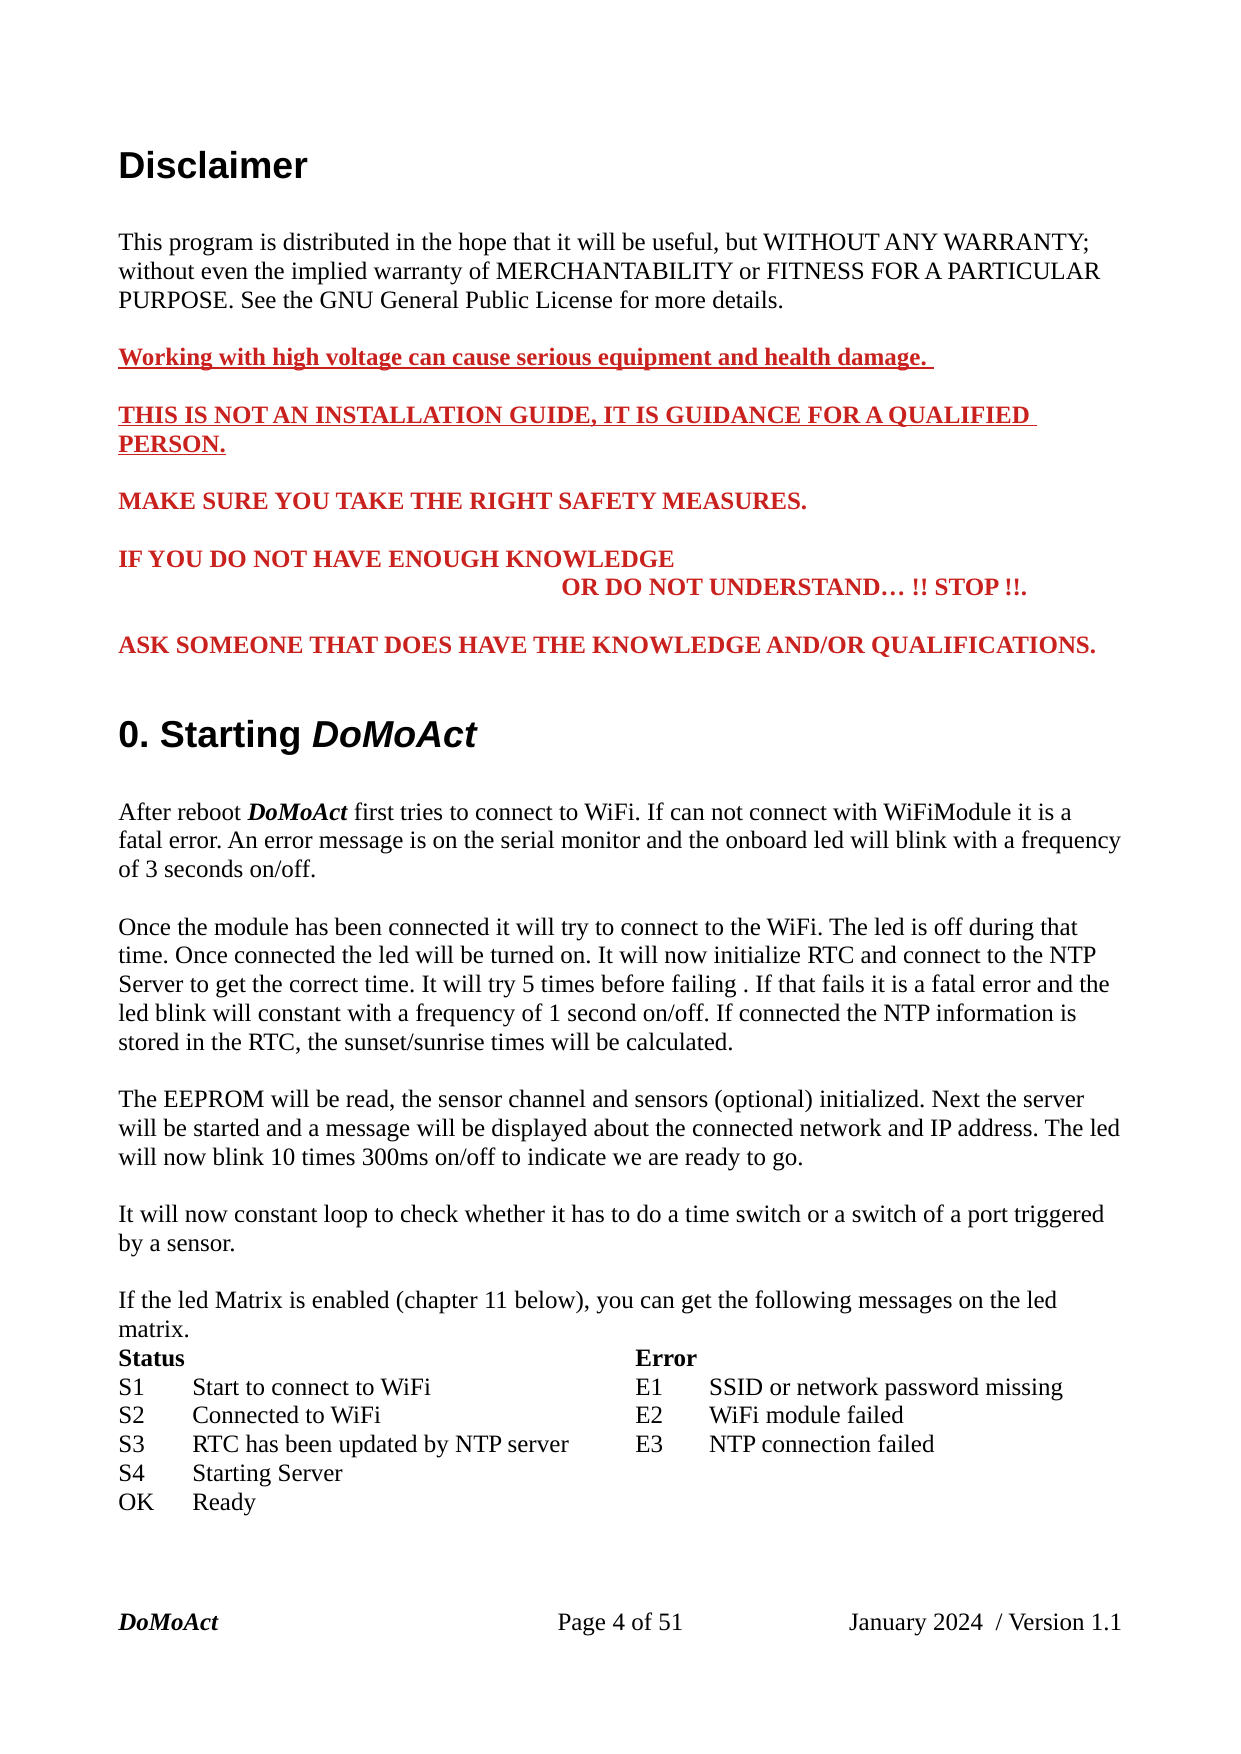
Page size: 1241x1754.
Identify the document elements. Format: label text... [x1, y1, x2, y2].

text ASK SOMEONE THAT DOES HAVE THE KNOWLEDGE AND/OR QUALIFICATIONS. [118, 630, 1122, 659]
text Status Error [118, 1343, 1122, 1372]
text The EEPROM will be read, the sensor channel and sensors (optional) initialized. Next the server will be started and a message will be displayed about the connected network and IP address. The led will now blink 10 times 300ms on/off to indicate we are ready to go. [118, 1084, 1122, 1171]
text OR DO NOT UNDERSTAND… !! STOP !!. [118, 572, 1122, 601]
text Once the module has been connected it will try to connect to the WiFi. The led is off during that time. Once connected the led will be turned on. It will now initialize RTC and connect to the NTP Server to get the correct time. It will try 5 times before failing . If that fails it is a fatal error and the led blink will constant with a frequency of 1 second on/off. If connected the NTP information is stored in the RTC, the sunset/sunrise times will be calculated. [118, 912, 1122, 1056]
text MAKE SURE YOU TAKE THE RIGHT SAFETY MEASURES. [118, 486, 1122, 515]
text S4 Starting Server [118, 1458, 1122, 1487]
text After reboot DoMoAct first tries to connect to WiFi. If can not connect with WiFiModule it is a fatal error. An error message is on the serial monitor and the onboard led will blink with a frequency of 3 seconds on/off. [118, 797, 1122, 883]
subtitle 0. Starting DoMoAct [118, 712, 1122, 756]
text OK Ready [118, 1487, 1122, 1516]
text It will now constant loop to check whether it has to do a time switch or a switch of a port triggered by a sensor. [118, 1199, 1122, 1257]
text S1 Start to connect to WiFi E1 SSID or network password missing [118, 1372, 1122, 1401]
text IF YOU DO NOT HAVE ENOUGH KNOWLEDGE [118, 544, 1122, 572]
text THIS IS NOT AN INSTALLATION GUIDE, IT IS GUIDANCE FOR A QUALIFIED PERSON. [118, 400, 1122, 457]
text If the led Matrix is enabled (chapter 11 below), you can get the following messages on the led matrix. [118, 1286, 1122, 1343]
text S3 RTC has been updated by NTP server E3 NTP connection failed [118, 1429, 1122, 1458]
text This program is distributed in the hope that it will be useful, but WITHOUT ANY WARRANTY; without even the implied warranty of MERCHANTABILITY or FITNESS FOR A PARTICULAR PURPOSE. See the GNU General Public License for more details. [118, 227, 1122, 314]
subtitle Disclaimer [118, 143, 1122, 186]
text S2 Connected to WiFi E2 WiFi module failed [118, 1401, 1122, 1429]
text Working with high voltage can cause serious equipment and health damage. [118, 342, 1122, 371]
